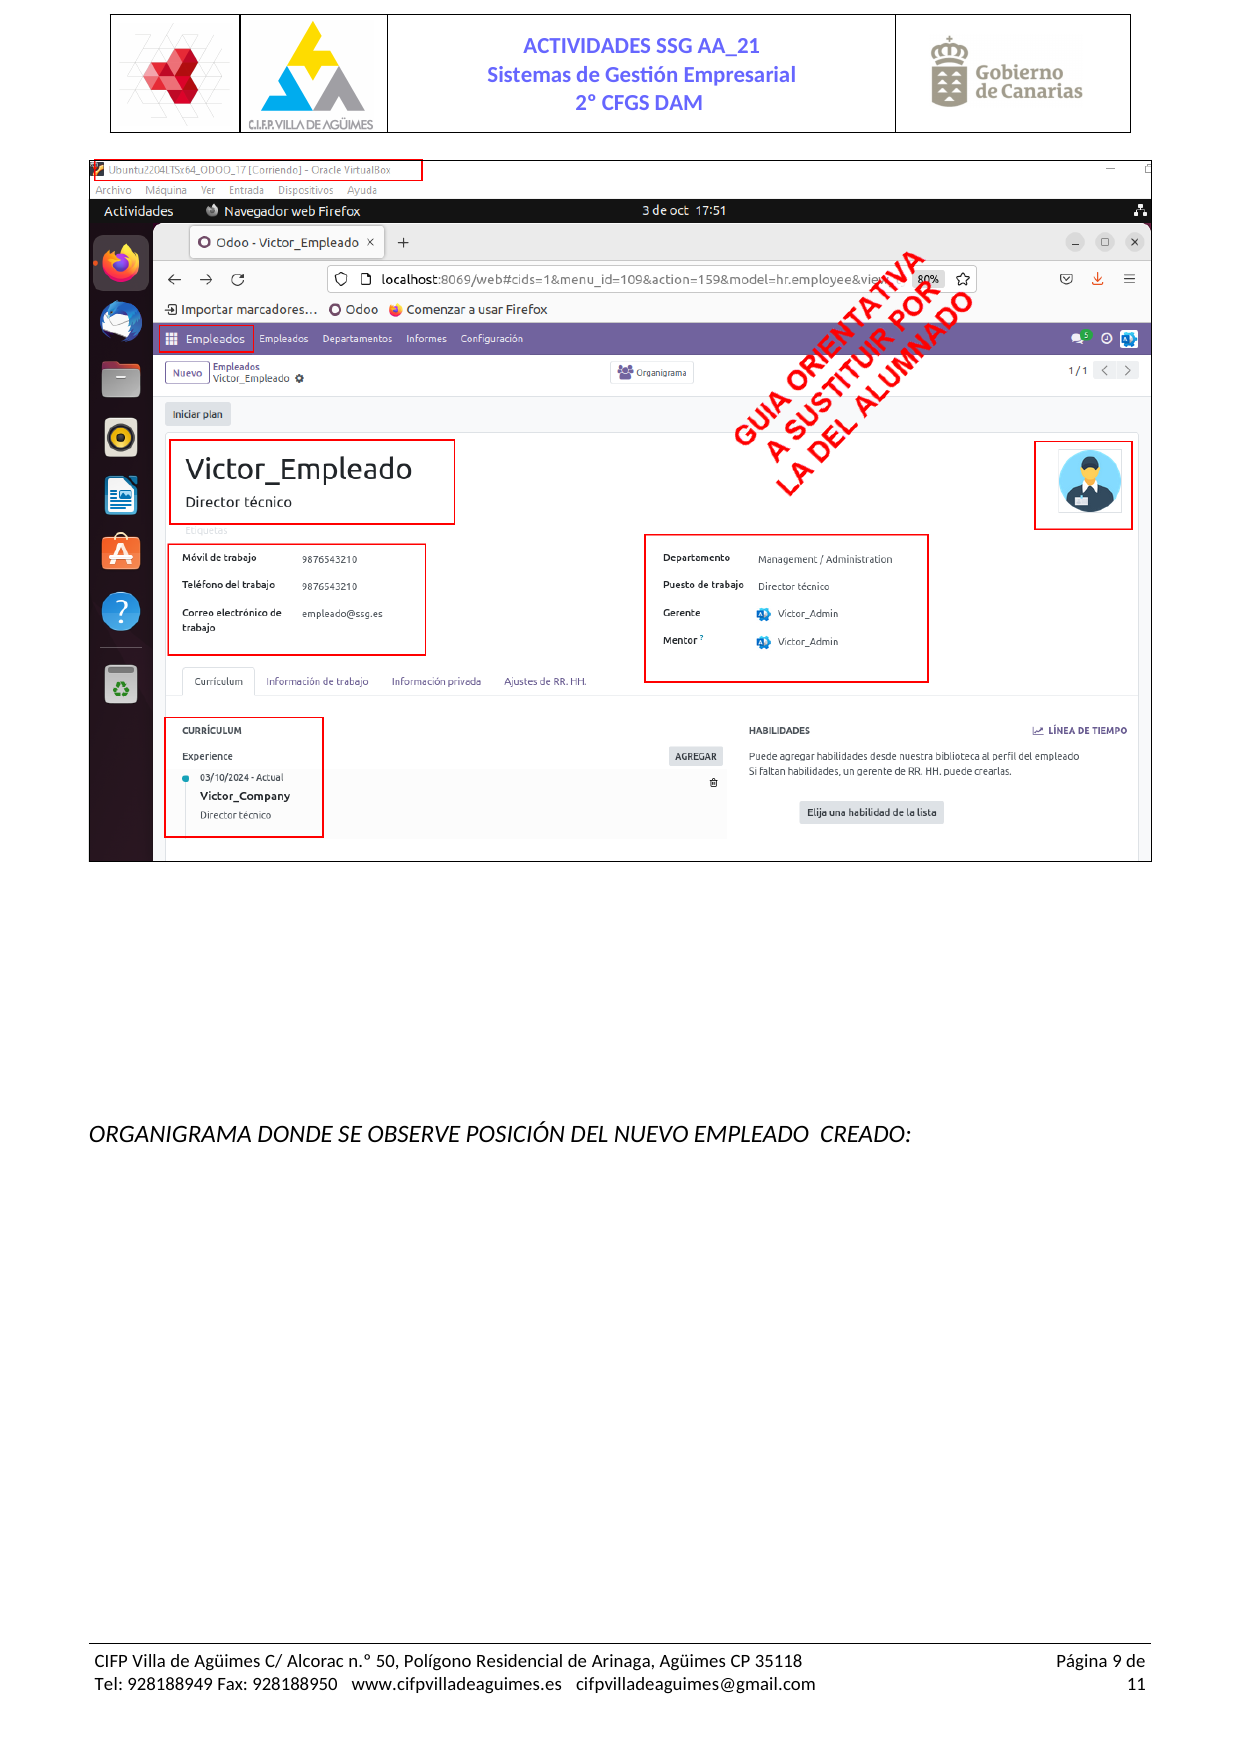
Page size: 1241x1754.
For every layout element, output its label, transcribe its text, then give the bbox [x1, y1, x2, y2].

picture [117, 23, 233, 126]
text ORGANIGRAMA DONDE SE OBSERVE POSICIÓN DEL NUEVO EMPLEADO CREADO: [89, 1118, 1152, 1149]
picture [248, 20, 374, 131]
picture [90, 161, 1151, 861]
picture [928, 34, 1084, 108]
